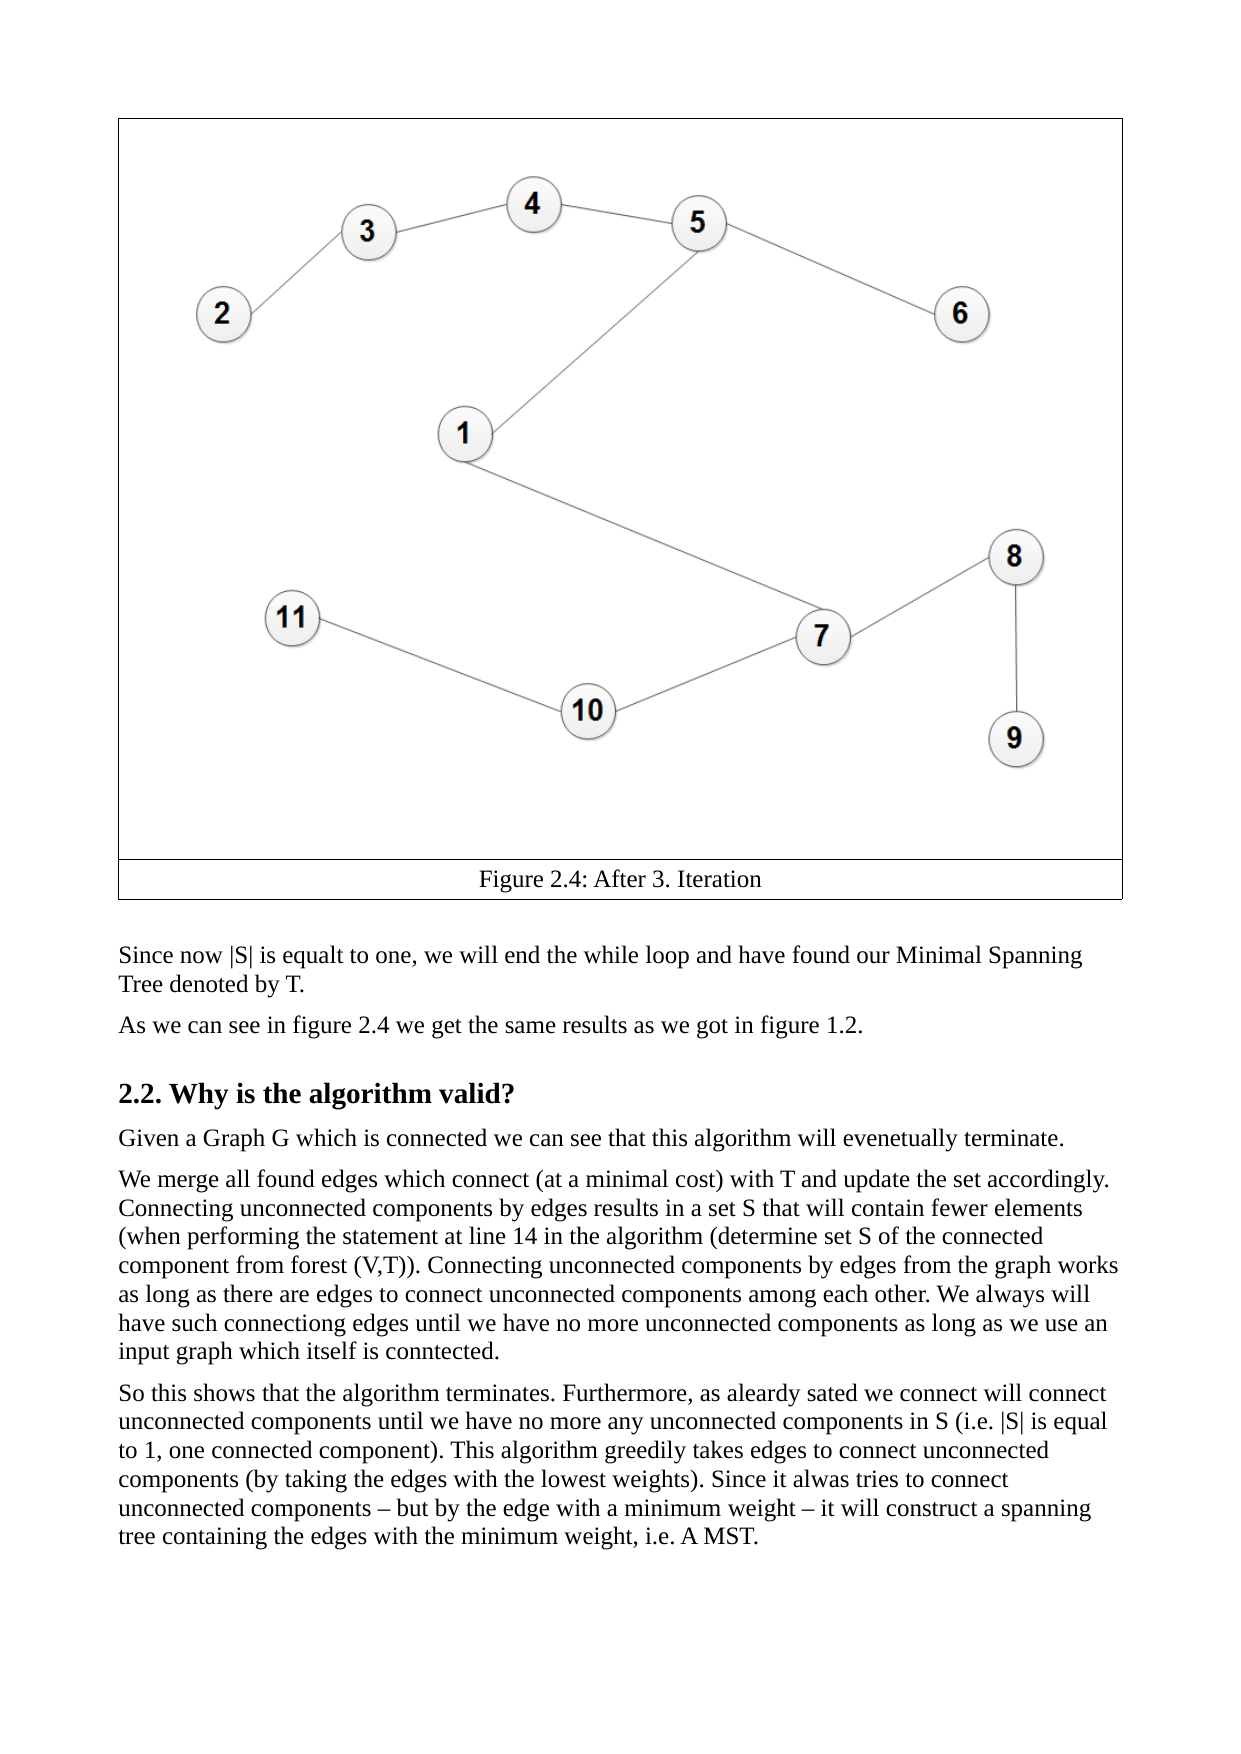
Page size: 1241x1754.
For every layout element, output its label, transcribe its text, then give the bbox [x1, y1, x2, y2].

subtitle 2.2. Why is the algorithm valid? [118, 1077, 1122, 1110]
table_cell Figure 2.4: After 3. Iteration [119, 860, 1122, 899]
picture [123, 123, 1117, 825]
text So this shows that the algorithm terminates. Furthermore, as aleardy sated we connect will connect unconnected components until we have no more any unconnected components in S (i.e. |S| is equal to 1, one connected component). This algorithm greedily takes edges to connect unconnected components (by taking the edges with the lowest weights). Since it alwas tries to connect unconnected components – but by the edge with a minimum weight – it will construct a spanning tree containing the edges with the minimum weight, i.e. A MST. [118, 1378, 1122, 1550]
table_header [119, 119, 1122, 859]
text As we can see in figure 2.4 we get the same results as we got in figure 1.2. [118, 1010, 1122, 1039]
text We merge all found edges which connect (at a minimal cost) with T and update the set accordingly. Connecting unconnected components by edges results in a set S that will contain fewer elements (when performing the statement at line 14 in the algorithm (determine set S of the connected component from forest (V,T)). Connecting unconnected components by edges from the graph works as long as there are edges to connect unconnected components among each other. We always will have such connectiong edges until we have no more unconnected components as long as we use an input graph which itself is conntected. [118, 1164, 1122, 1365]
text Since now |S| is equalt to one, we will end the while loop and have found our Minimal Spanning Tree denoted by T. [118, 940, 1122, 998]
text Given a Graph G which is connected we can see that this algorithm will evenetually terminate. [118, 1123, 1122, 1151]
